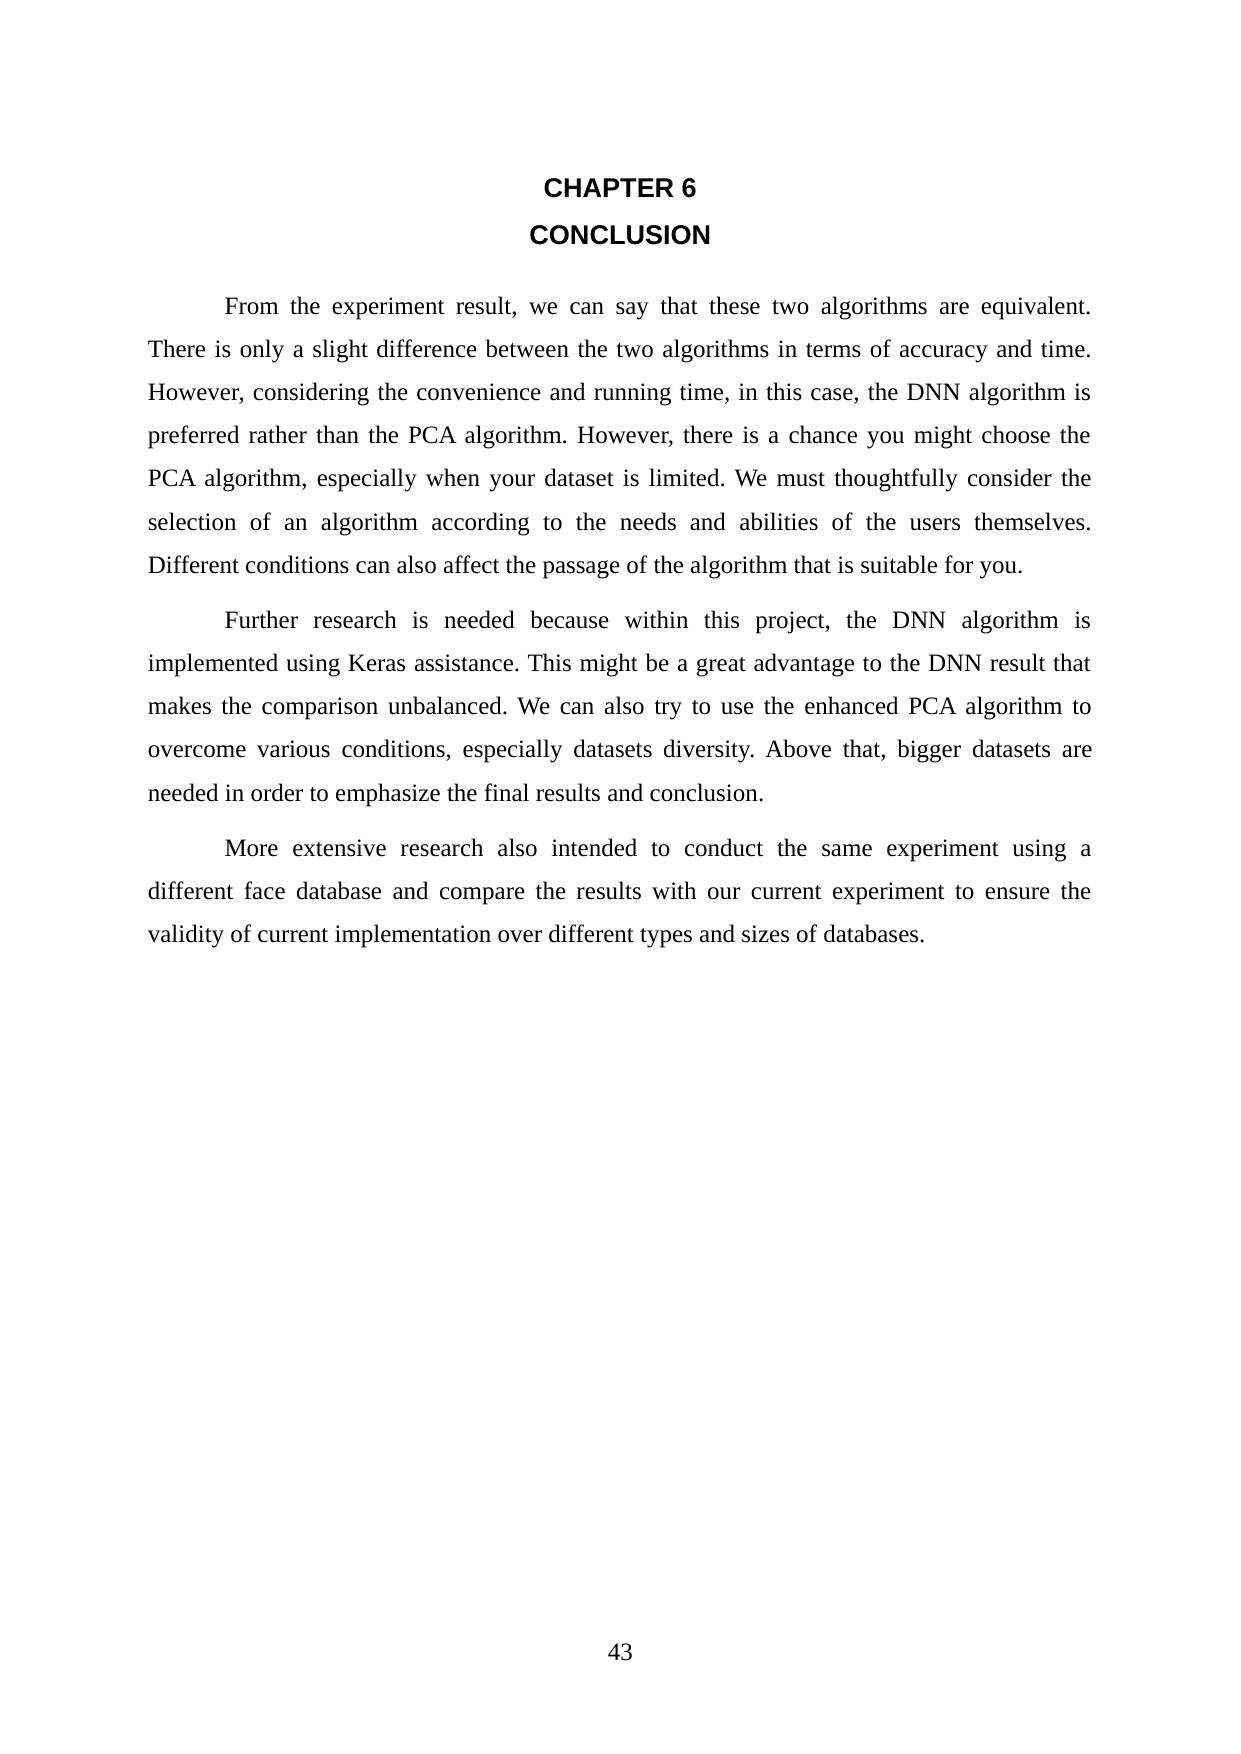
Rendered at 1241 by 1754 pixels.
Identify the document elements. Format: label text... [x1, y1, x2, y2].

subtitle CONCLUSION [148, 172, 1093, 251]
text Further research is needed because within this project, the DNN algorithm is implemented using Keras assistance. This might be a great advantage to the DNN result that makes the comparison unbalanced. We can also try to use the enhanced PCA algorithm to overcome various conditions, especially datasets diversity. Above that, bigger datasets are needed in order to emphasize the final results and conclusion. [148, 605, 1093, 806]
text More extensive research also intended to conduct the same experiment using a different face database and compare the results with our current experiment to ensure the validity of current implementation over different types and sizes of databases. [148, 833, 1093, 948]
text From the experiment result, we can say that these two algorithms are equivalent. There is only a slight difference between the two algorithms in terms of accuracy and time. However, considering the convenience and running time, in this case, the DNN algorithm is preferred rather than the PCA algorithm. However, there is a chance you might choose the PCA algorithm, especially when your dataset is limited. We must thoughtfully consider the selection of an algorithm according to the needs and abilities of the users themselves. Different conditions can also affect the passage of the algorithm that is suitable for you. [148, 291, 1093, 578]
